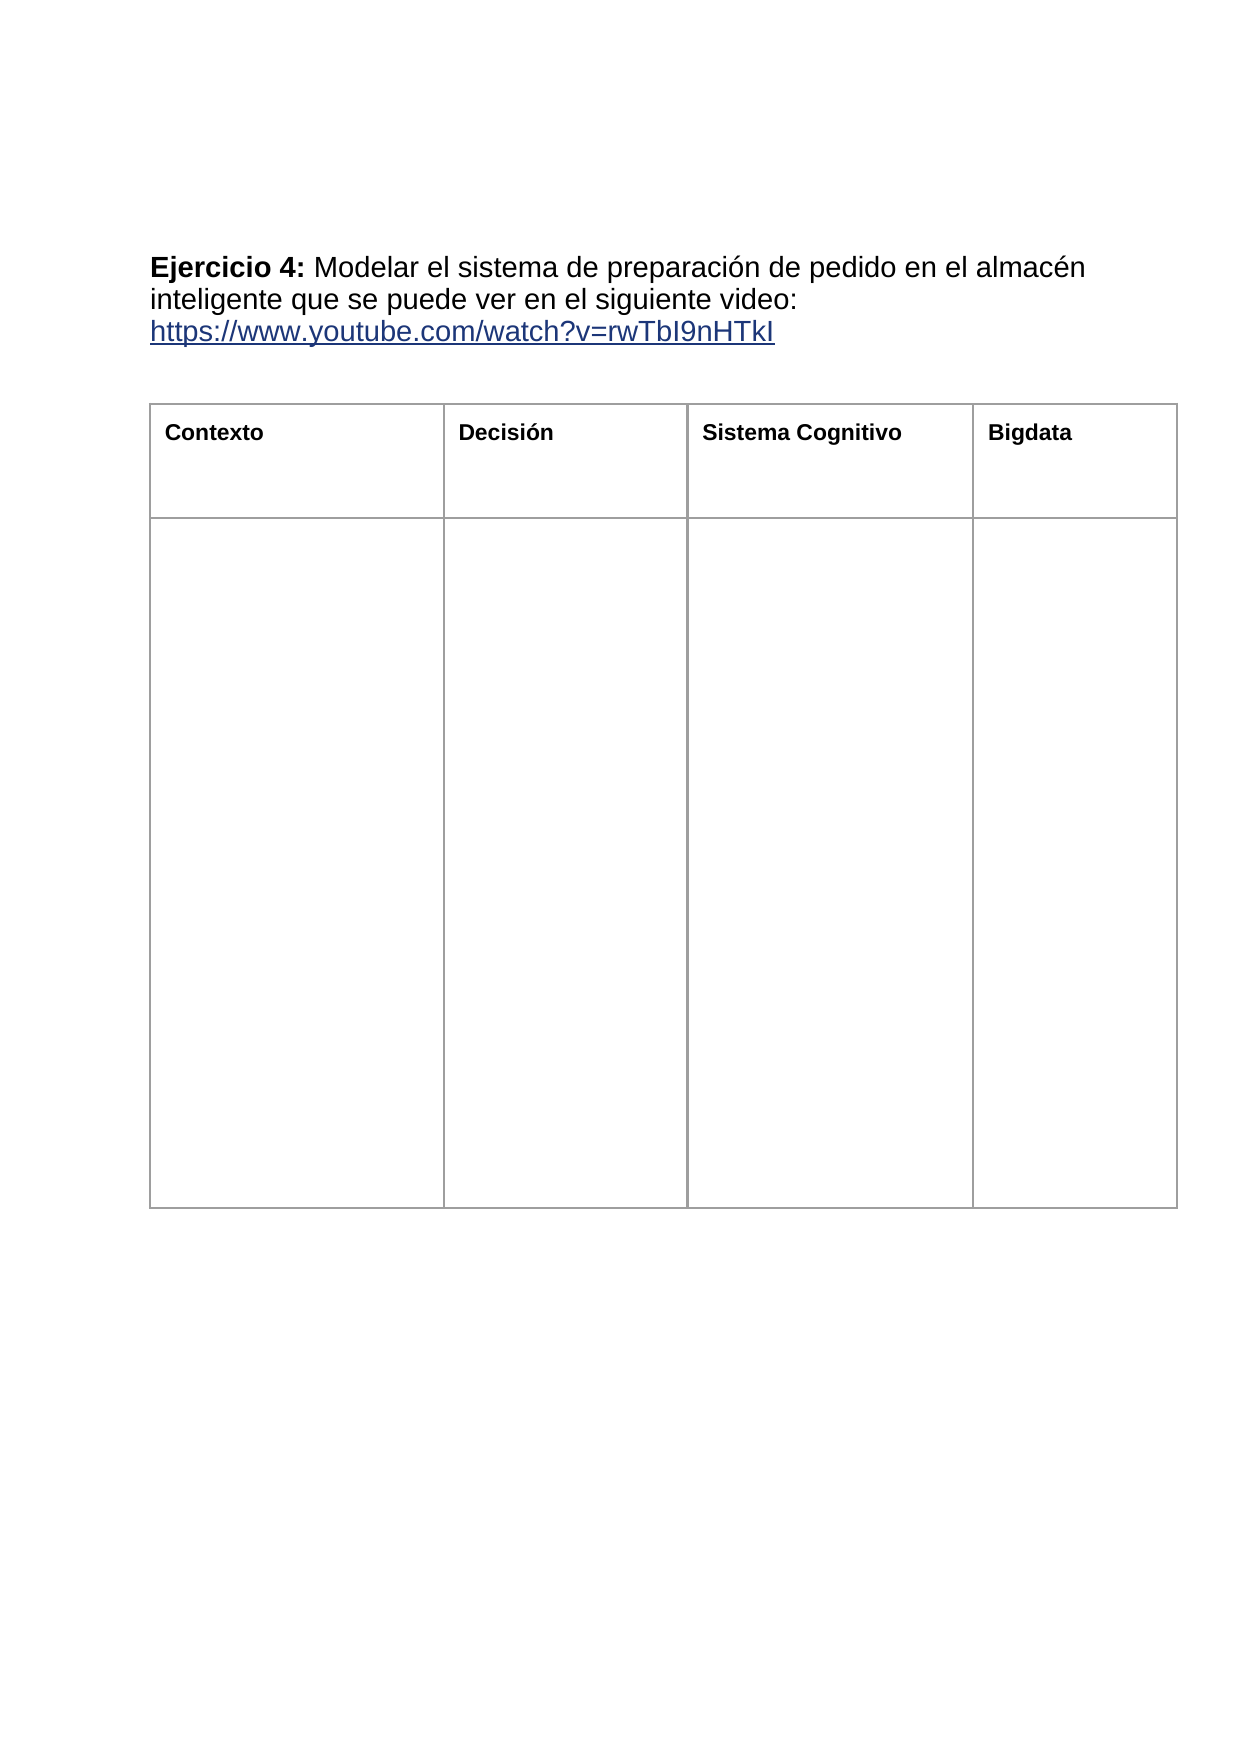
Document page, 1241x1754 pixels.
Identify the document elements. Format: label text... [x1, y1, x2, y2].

table_cell [974, 519, 1176, 1207]
table_cell [151, 519, 443, 1207]
table_cell [445, 519, 686, 1207]
table_header Decisión [445, 405, 686, 517]
table_cell [689, 519, 972, 1207]
text Ejercicio 4: Modelar el sistema de preparación de pedido en el almacén inteligente que se puede ver en el siguiente video: https://www.youtube.com/watch?v=rwTbI9nHTkI [150, 253, 1090, 347]
table_header Contexto [151, 405, 443, 517]
table_header Bigdata [974, 405, 1176, 517]
table_header Sistema Cognitivo [689, 405, 972, 517]
